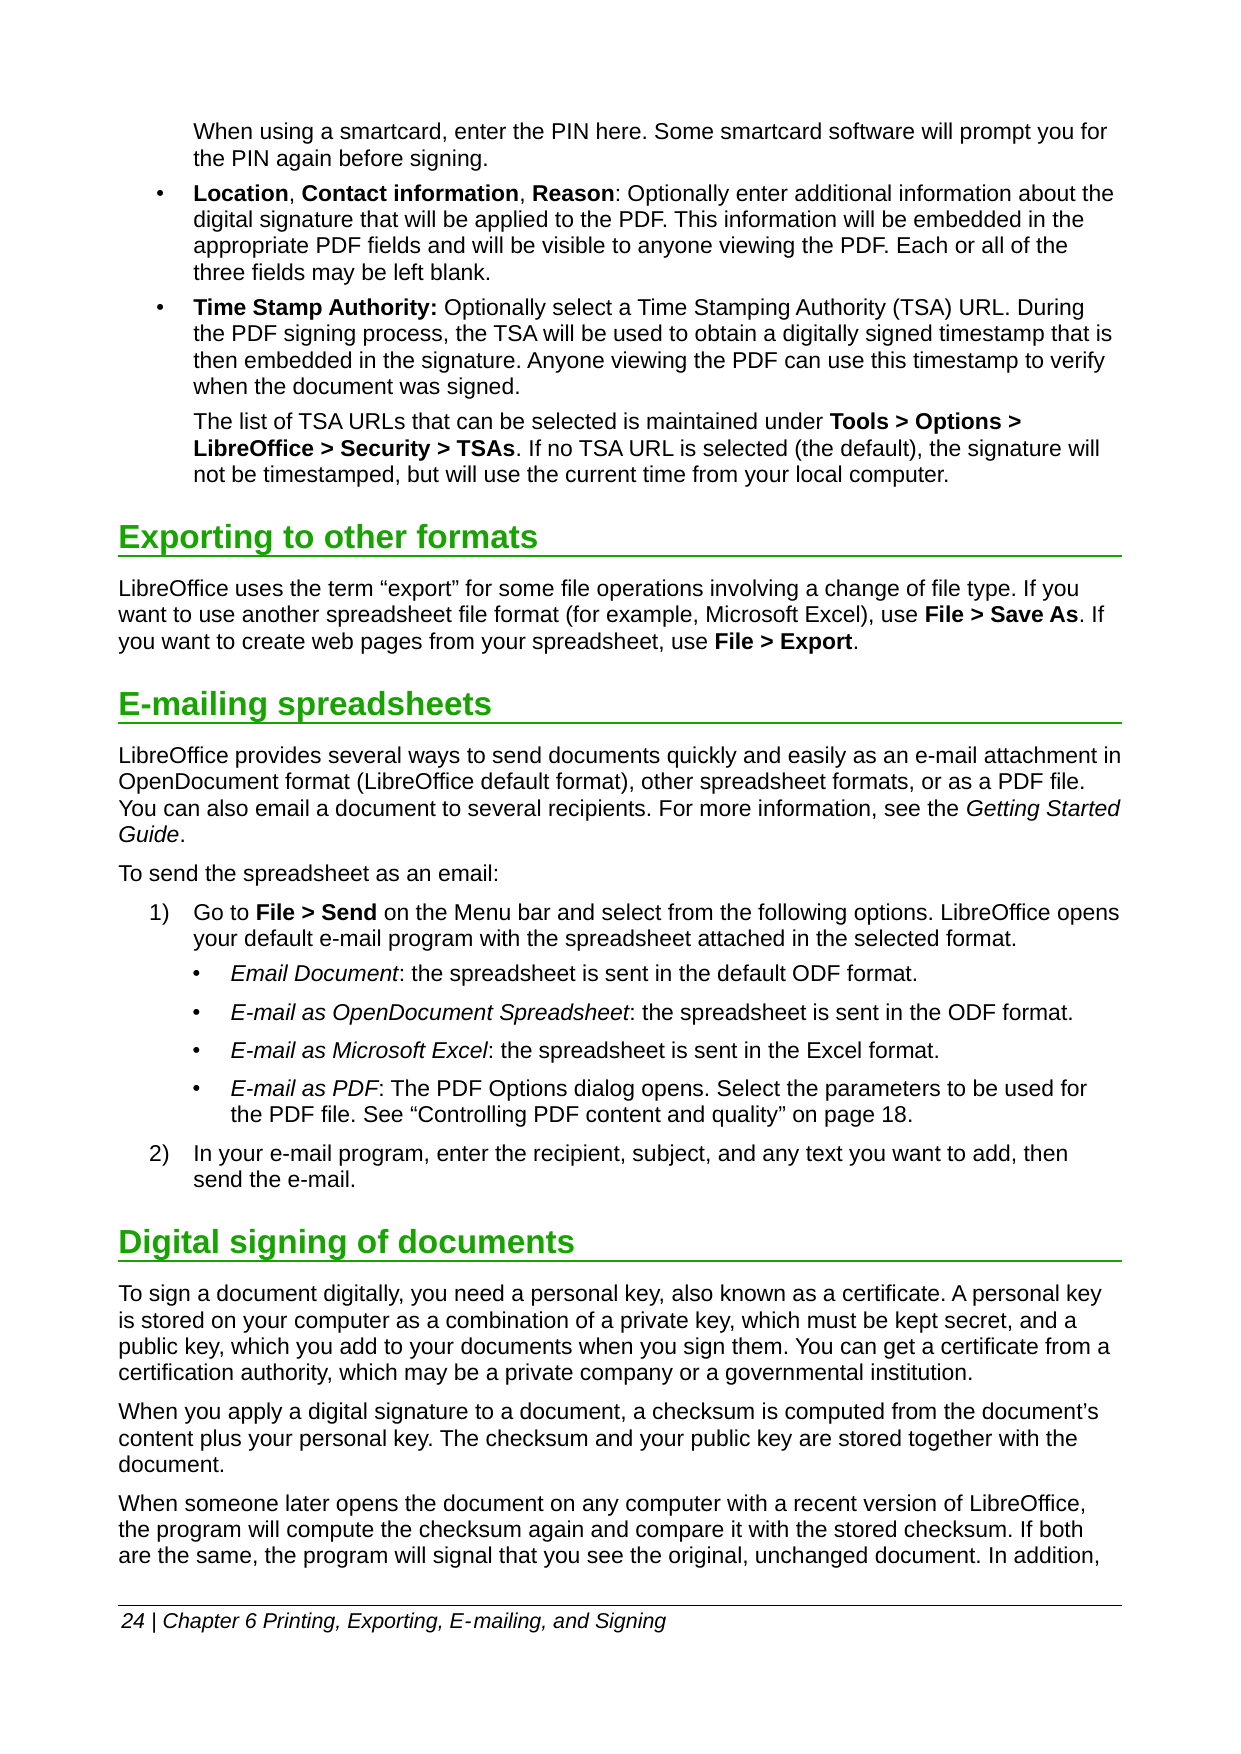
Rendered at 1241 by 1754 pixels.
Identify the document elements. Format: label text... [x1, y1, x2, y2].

text LibreOffice provides several ways to send documents quickly and easily as an e-mail attachment in OpenDocument format (LibreOffice default format), other spreadsheet formats, or as a PDF file. You can also email a document to several recipients. For more information, see the Getting Started Guide. [118, 742, 1122, 847]
list Location, Contact information, Reason: Optionally enter additional information about the digital signature that will be applied to the PDF. This information will be embedded in the appropriate PDF fields and will be visible to anyone viewing the PDF. Each or all of the three fields may be left blank. [156, 180, 1122, 285]
list Email Document: the spreadsheet is sent in the default ODF format. [192, 960, 1122, 986]
list Go to File > Send on the Menu bar and select from the following options. LibreOffice opens your default e-mail program with the spreadsheet attached in the selected format. [169, 898, 1122, 951]
text LibreOffice uses the term “export” for some file operations involving a change of file type. If you want to use another spreadsheet file format (for example, Microsoft Excel), use File > Save As. If you want to create web pages from your spreadsheet, use File > Export. [118, 575, 1122, 654]
text When someone later opens the document on any computer with a recent version of LibreOffice, the program will compute the checksum again and compare it with the stored checksum. If both are the same, the program will signal that you see the original, unchanged document. In addition, [118, 1490, 1122, 1569]
subtitle E-mailing spreadsheets [118, 683, 1122, 722]
subtitle Exporting to other formats [118, 517, 1122, 555]
subtitle Digital signing of documents [118, 1222, 1122, 1260]
text When you apply a digital signature to a document, a checksum is computed from the document’s content plus your personal key. The checksum and your public key are stored together with the document. [118, 1398, 1122, 1477]
list In your e-mail program, enter the recipient, subject, and any text you want to add, then send the e-mail. [169, 1140, 1122, 1192]
text To sign a document digitally, you need a personal key, also known as a certificate. A personal key is stored on your computer as a combination of a private key, which must be kept secret, and a public key, which you add to your documents when you sign them. You can get a certificate from a certification authority, which may be a private company or a governmental institution. [118, 1280, 1122, 1386]
list The list of TSA URLs that can be selected is maintained under Tools > Options > LibreOffice > Security > TSAs. If no TSA URL is selected (the default), the signature will not be timestamped, but will use the current time from your local computer. [156, 408, 1122, 487]
text To send the spreadsheet as an email: [118, 860, 1122, 886]
list E-mail as OpenDocument Spreadsheet: the spreadsheet is sent in the ODF format. [192, 998, 1122, 1025]
list E-mail as PDF: The PDF Options dialog opens. Select the parameters to be used for the PDF file. See “Controlling PDF content and quality” on page 18. [192, 1075, 1122, 1128]
list E-mail as Microsoft Excel: the spreadsheet is sent in the Excel format. [192, 1037, 1122, 1063]
list When using a smartcard, enter the PIN here. Some smartcard software will prompt you for the PIN again before signing. [156, 118, 1122, 171]
list Time Stamp Authority: Optionally select a Time Stamping Authority (TSA) URL. During the PDF signing process, the TSA will be used to obtain a digitally signed timestamp that is then embedded in the signature. Anyone viewing the PDF can use this timestamp to verify when the document was signed. [156, 294, 1122, 399]
